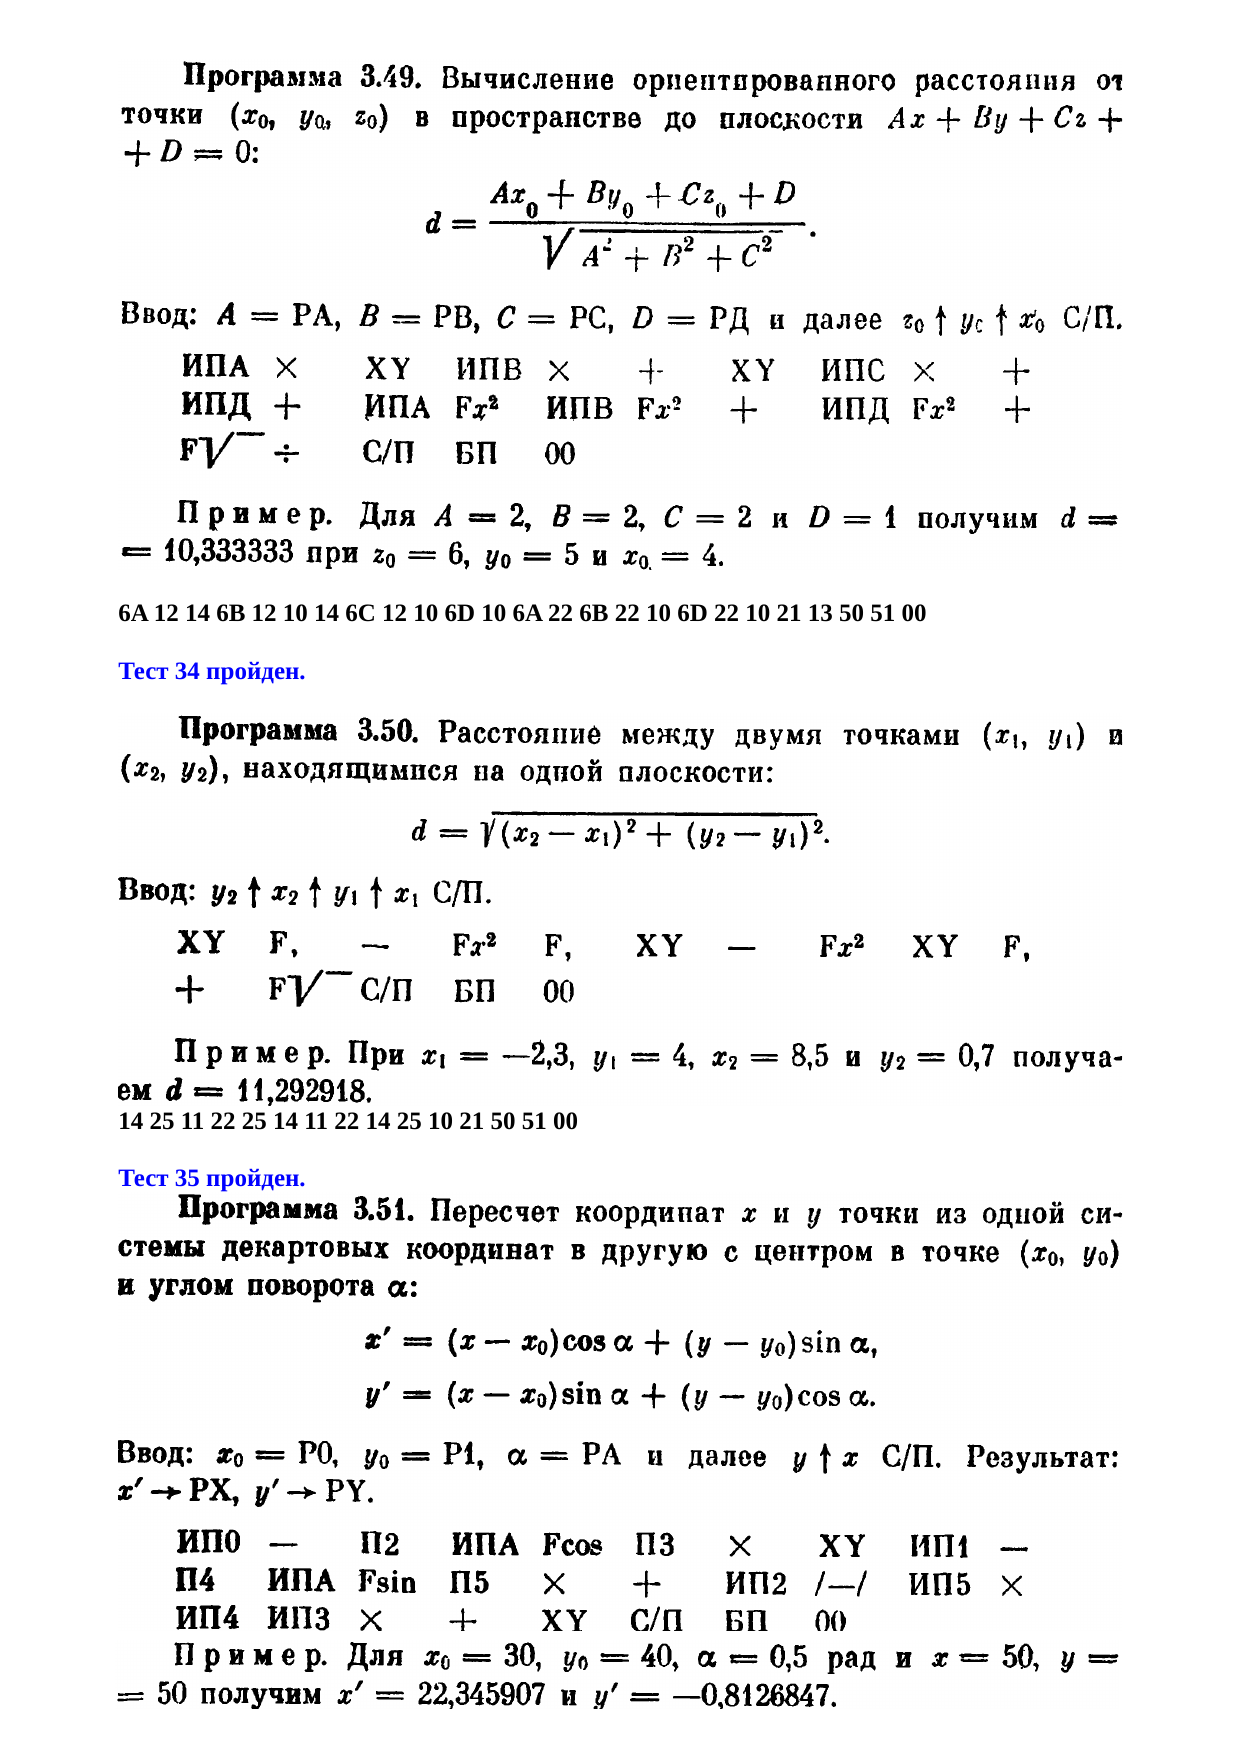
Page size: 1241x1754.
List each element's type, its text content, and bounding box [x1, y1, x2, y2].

text Тест 34 пройден. [118, 656, 1122, 684]
text 14 25 11 22 25 14 11 22 14 25 10 21 50 51 00 [118, 1106, 1122, 1134]
text Тест 35 пройден. [118, 1163, 1122, 1192]
picture [118, 1192, 1123, 1631]
picture [118, 59, 1123, 570]
picture [115, 1640, 1119, 1709]
text 6A 12 14 6B 12 10 14 6C 12 10 6D 10 6A 22 6B 22 10 6D 22 10 21 13 50 51 00 [118, 598, 1122, 627]
picture [118, 713, 1123, 1106]
